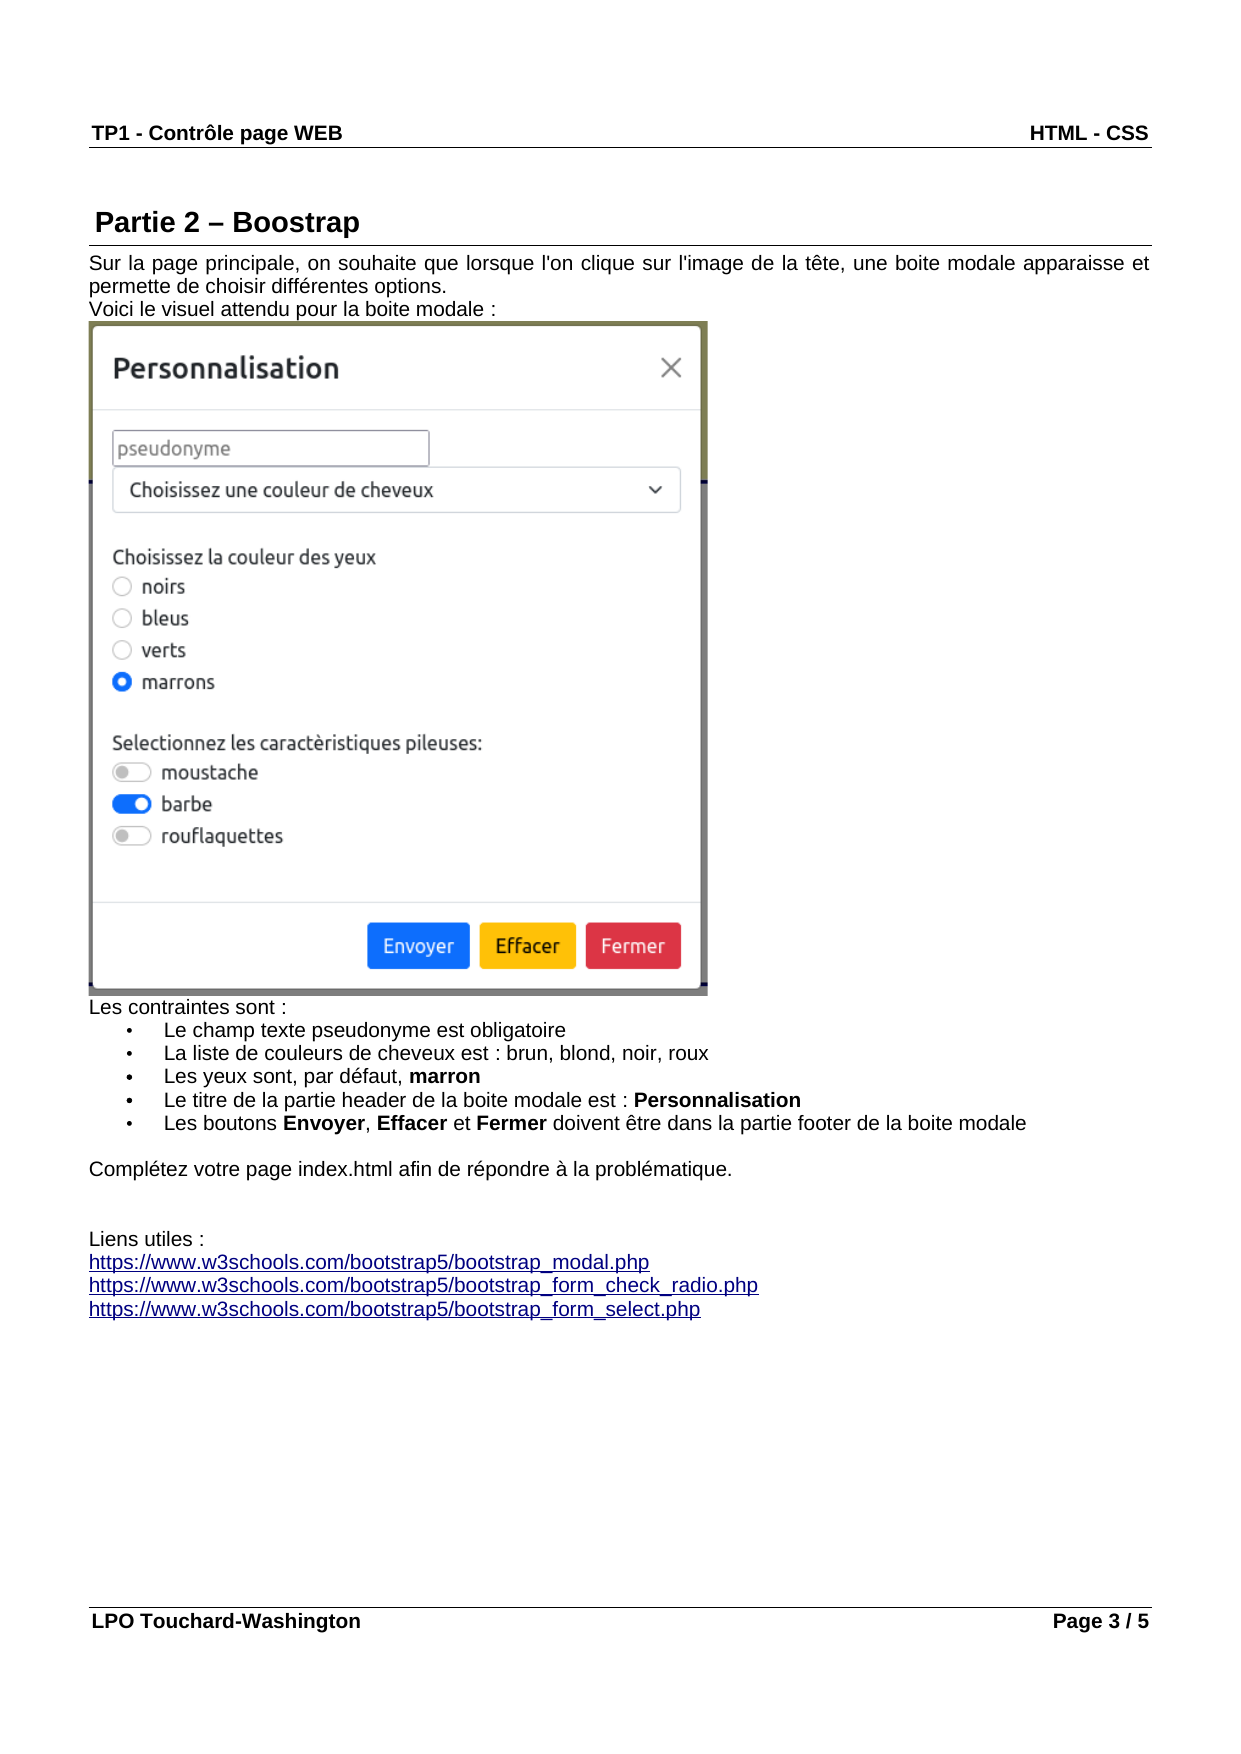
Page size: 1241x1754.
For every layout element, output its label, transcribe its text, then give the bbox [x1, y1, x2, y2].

list Le titre de la partie header de la boite modale est : Personnalisation [126, 1088, 1152, 1111]
text Sur la page principale, on souhaite que lorsque l'on clique sur l'image de la tête, une boite modale apparaisse et permette de choisir différentes options. [88, 251, 1152, 298]
list Le champ texte pseudonyme est obligatoire [126, 1018, 1152, 1042]
list Les boutons Envoyer, Effacer et Fermer doivent être dans la partie footer de la boite modale [126, 1111, 1152, 1134]
text https://www.w3schools.com/bootstrap5/bootstrap_modal.php [88, 1251, 1152, 1274]
text Liens utiles : [88, 1227, 1152, 1251]
text Les contraintes sont : [88, 995, 1152, 1018]
text https://www.w3schools.com/bootstrap5/bootstrap_form_check_radio.php [88, 1274, 1152, 1297]
picture [88, 321, 708, 996]
text Voici le visuel attendu pour la boite modale : [88, 298, 1152, 321]
text https://www.w3schools.com/bootstrap5/bootstrap_form_select.php [88, 1297, 1152, 1320]
text Complétez votre page index.html afin de répondre à la problématique. [88, 1158, 1152, 1181]
list La liste de couleurs de cheveux est : brun, blond, noir, roux [126, 1042, 1152, 1065]
list Les yeux sont, par défaut, marron [126, 1065, 1152, 1088]
text Partie 2 – Boostrap [88, 200, 1152, 245]
